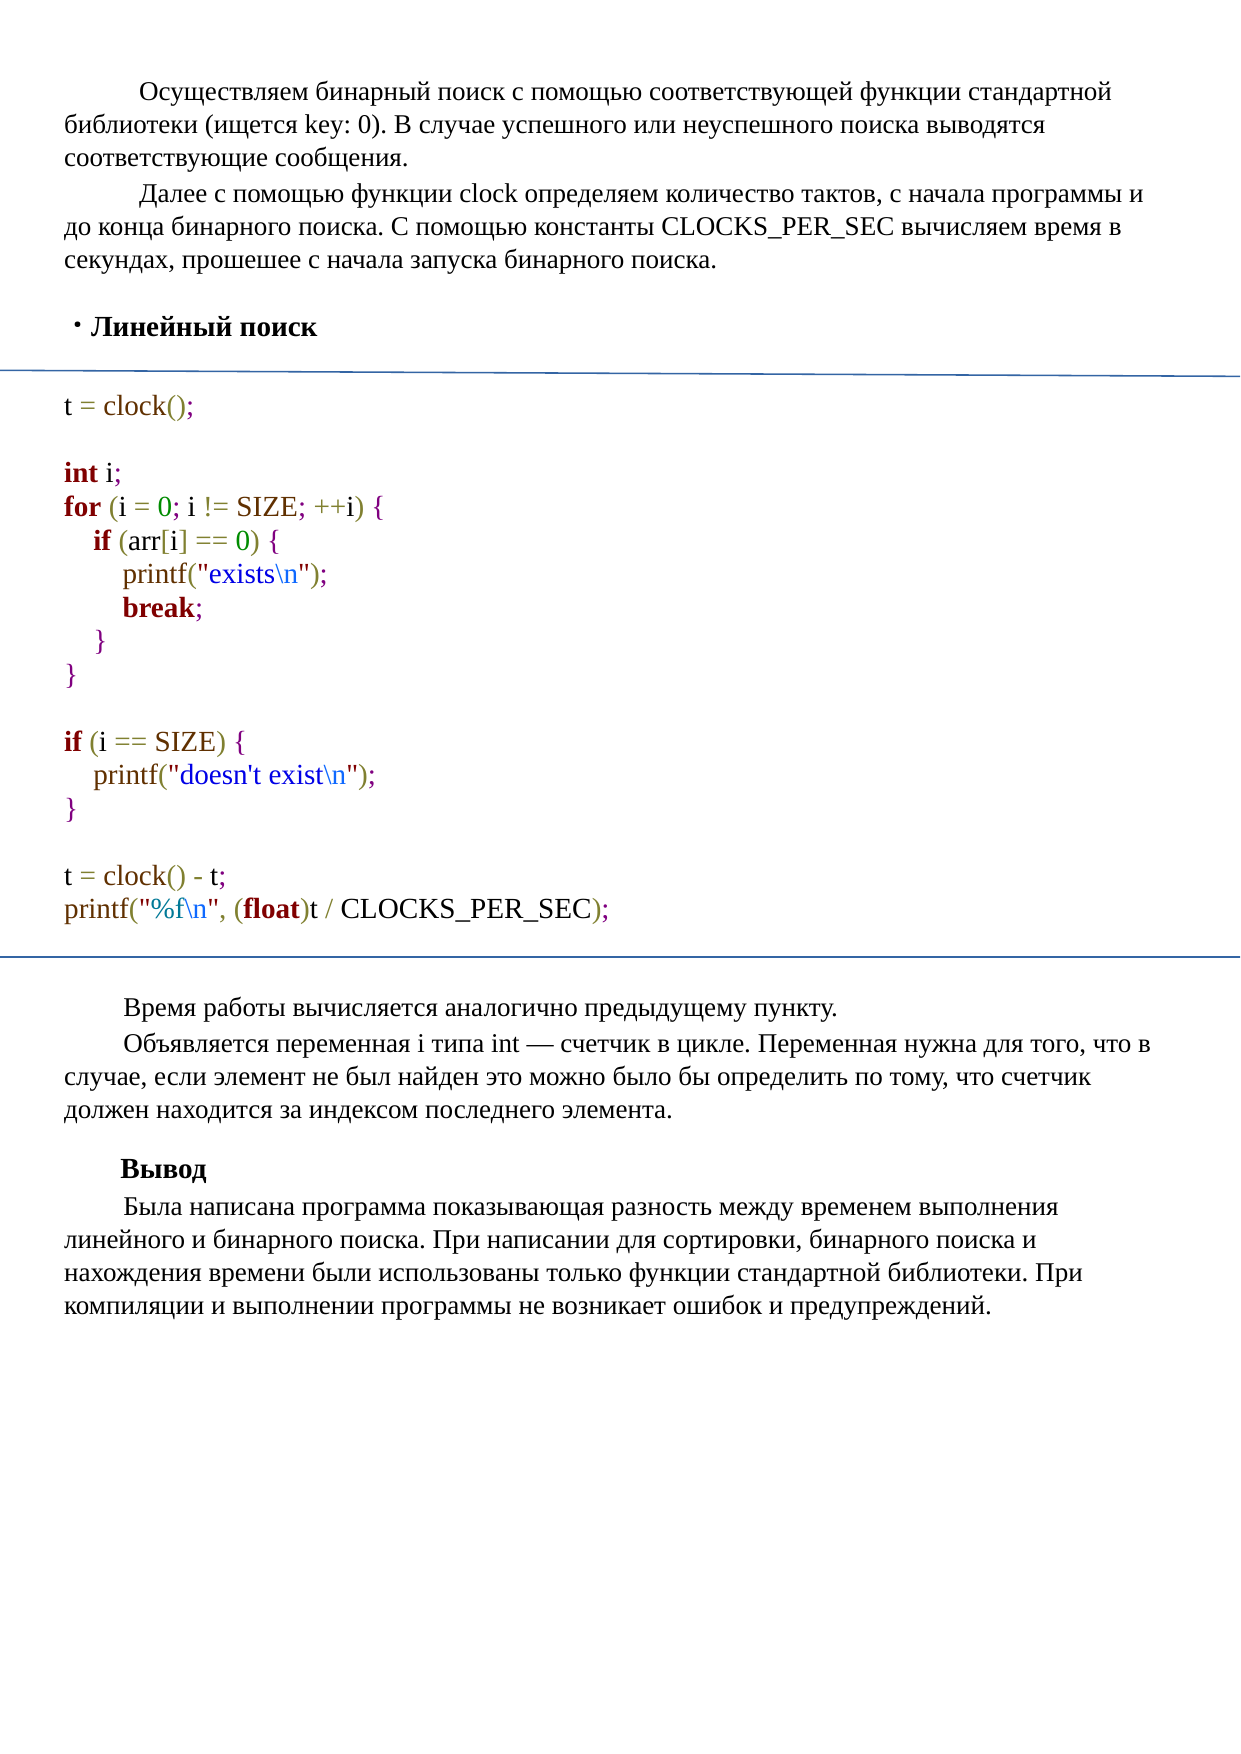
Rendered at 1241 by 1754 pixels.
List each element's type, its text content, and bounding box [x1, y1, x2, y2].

text Была написана программа показывающая разность между временем выполнения линейного и бинарного поиска. При написании для сортировки, бинарного поиска и нахождения времени были использованы только функции стандартной библиотеки. При компиляции и выполнении программы не возникает ошибок и предупреждений. [64, 1191, 1155, 1320]
text printf("%f\n", (float)t / CLOCKS_PER_SEC); [64, 892, 1173, 925]
text t = clock(); [64, 388, 1173, 422]
text } [64, 623, 1173, 657]
text Время работы вычисляется аналогично предыдущему пункту. [64, 991, 1155, 1022]
text printf("exists\n"); [64, 556, 1173, 590]
text Осуществляем бинарный поиск с помощью соответствующей функции стандартной библиотеки (ищется key: 0). В случае успешного или неуспешного поиска выводятся соответствующие сообщения. [64, 75, 1155, 172]
text printf("doesn't exist\n"); [64, 757, 1173, 791]
text t = clock() - t; [64, 858, 1173, 892]
text } [64, 657, 1173, 690]
text Объявляется переменная i типа int — счетчик в цикле. Переменная нужна для того, что в случае, если элемент не был найден это можно было бы определить по тому, что счетчик должен находится за индексом последнего элемента. [64, 1027, 1155, 1124]
text Далее с помощью функции clock определяем количество тактов, с начала программы и до конца бинарного поиска. С помощью константы CLOCKS_PER_SEC вычисляем время в секундах, прошешее с начала запуска бинарного поиска. [64, 177, 1155, 274]
subtitle · Линейный поиск [64, 301, 1173, 346]
text if (arr[i] == 0) { [64, 523, 1173, 556]
text if (i == SIZE) { [64, 724, 1173, 757]
text for (i = 0; i != SIZE; ++i) { [64, 489, 1173, 523]
subtitle Вывод [64, 1151, 1173, 1184]
text int i; [64, 456, 1173, 489]
text } [64, 791, 1173, 824]
text break; [64, 590, 1173, 623]
